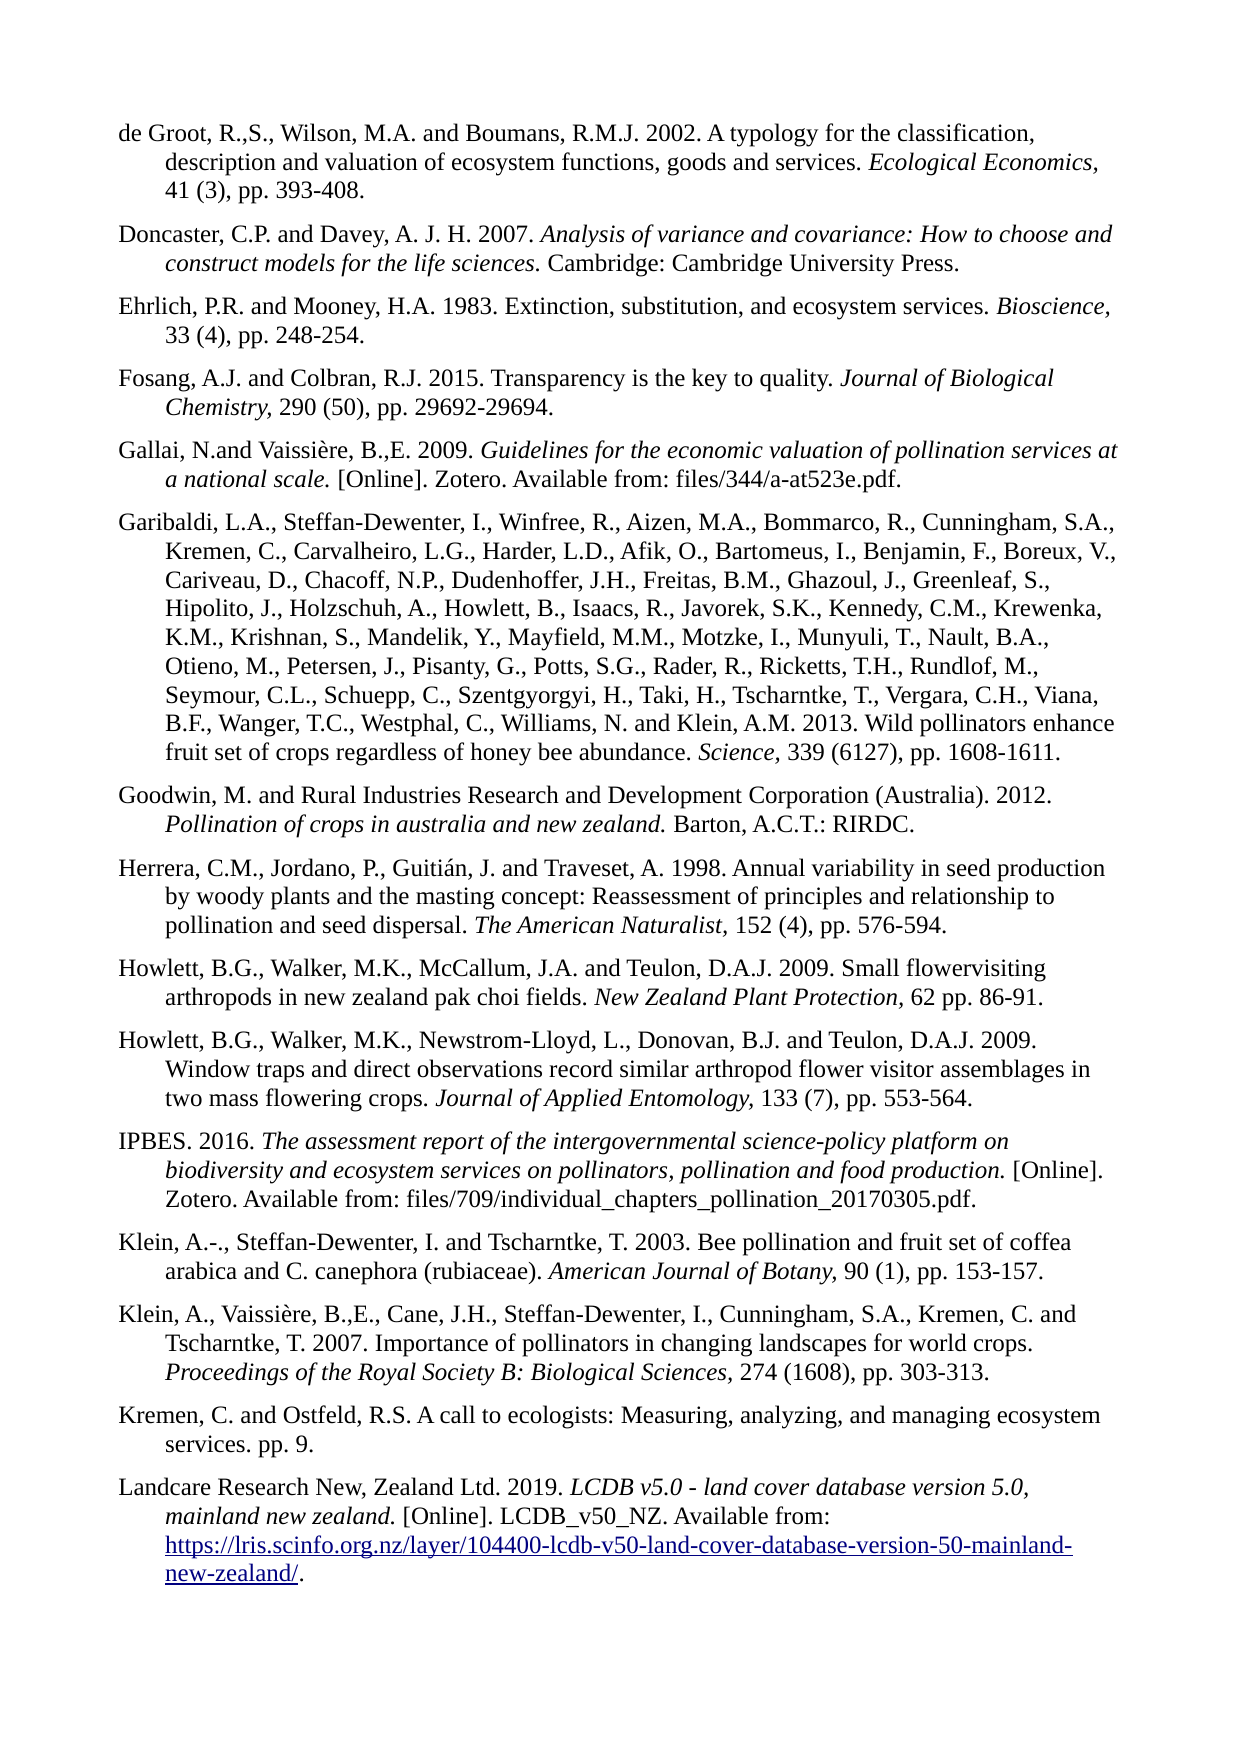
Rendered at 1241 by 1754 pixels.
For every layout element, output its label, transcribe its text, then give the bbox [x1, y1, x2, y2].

text de Groot, R.,S., Wilson, M.A. and Boumans, R.M.J. 2002. A typology for the classification, description and valuation of ecosystem functions, goods and services. Ecological Economics, 41 (3), pp. 393-408. [118, 118, 1122, 204]
text Howlett, B.G., Walker, M.K., McCallum, J.A. and Teulon, D.A.J. 2009. Small flowervisiting arthropods in new zealand pak choi fields. New Zealand Plant Protection, 62 pp. 86-91. [118, 953, 1122, 1011]
text IPBES. 2016. The assessment report of the intergovernmental science-policy platform on biodiversity and ecosystem services on pollinators, pollination and food production. [Online]. Zotero. Available from: files/709/individual_chapters_pollination_20170305.pdf. [118, 1126, 1122, 1213]
text Herrera, C.M., Jordano, P., Guitián, J. and Traveset, A. 1998. Annual variability in seed production by woody plants and the masting concept: Reassessment of principles and relationship to pollination and seed dispersal. The American Naturalist, 152 (4), pp. 576-594. [118, 853, 1122, 939]
text Ehrlich, P.R. and Mooney, H.A. 1983. Extinction, substitution, and ecosystem services. Bioscience, 33 (4), pp. 248-254. [118, 291, 1122, 348]
text Doncaster, C.P. and Davey, A. J. H. 2007. Analysis of variance and covariance: How to choose and construct models for the life sciences. Cambridge: Cambridge University Press. [118, 219, 1122, 276]
text Fosang, A.J. and Colbran, R.J. 2015. Transparency is the key to quality. Journal of Biological Chemistry, 290 (50), pp. 29692-29694. [118, 363, 1122, 421]
text Garibaldi, L.A., Steffan-Dewenter, I., Winfree, R., Aizen, M.A., Bommarco, R., Cunningham, S.A., Kremen, C., Carvalheiro, L.G., Harder, L.D., Afik, O., Bartomeus, I., Benjamin, F., Boreux, V., Cariveau, D., Chacoff, N.P., Dudenhoffer, J.H., Freitas, B.M., Ghazoul, J., Greenleaf, S., Hipolito, J., Holzschuh, A., Howlett, B., Isaacs, R., Javorek, S.K., Kennedy, C.M., Krewenka, K.M., Krishnan, S., Mandelik, Y., Mayfield, M.M., Motzke, I., Munyuli, T., Nault, B.A., Otieno, M., Petersen, J., Pisanty, G., Potts, S.G., Rader, R., Ricketts, T.H., Rundlof, M., Seymour, C.L., Schuepp, C., Szentgyorgyi, H., Taki, H., Tscharntke, T., Vergara, C.H., Viana, B.F., Wanger, T.C., Westphal, C., Williams, N. and Klein, A.M. 2013. Wild pollinators enhance fruit set of crops regardless of honey bee abundance. Science, 339 (6127), pp. 1608-1611. [118, 507, 1122, 766]
text Goodwin, M. and Rural Industries Research and Development Corporation (Australia). 2012. Pollination of crops in australia and new zealand. Barton, A.C.T.: RIRDC. [118, 781, 1122, 838]
text Klein, A.-., Steffan-Dewenter, I. and Tscharntke, T. 2003. Bee pollination and fruit set of coffea arabica and C. canephora (rubiaceae). American Journal of Botany, 90 (1), pp. 153-157. [118, 1227, 1122, 1285]
text Howlett, B.G., Walker, M.K., Newstrom-Lloyd, L., Donovan, B.J. and Teulon, D.A.J. 2009. Window traps and direct observations record similar arthropod flower visitor assemblages in two mass flowering crops. Journal of Applied Entomology, 133 (7), pp. 553-564. [118, 1026, 1122, 1112]
text Landcare Research New, Zealand Ltd. 2019. LCDB v5.0 - land cover database version 5.0, mainland new zealand. [Online]. LCDB_v50_NZ. Available from: https://lris.scinfo.org.nz/layer/104400-lcdb-v50-land-cover-database-version-50-mainland-new-zealand/. [118, 1472, 1122, 1587]
text Klein, A., Vaissière, B.,E., Cane, J.H., Steffan-Dewenter, I., Cunningham, S.A., Kremen, C. and Tscharntke, T. 2007. Importance of pollinators in changing landscapes for world crops. Proceedings of the Royal Society B: Biological Sciences, 274 (1608), pp. 303-313. [118, 1299, 1122, 1386]
text Kremen, C. and Ostfeld, R.S. A call to ecologists: Measuring, analyzing, and managing ecosystem services. pp. 9. [118, 1400, 1122, 1458]
text Gallai, N.and Vaissière, B.,E. 2009. Guidelines for the economic valuation of pollination services at a national scale. [Online]. Zotero. Available from: files/344/a-at523e.pdf. [118, 435, 1122, 493]
